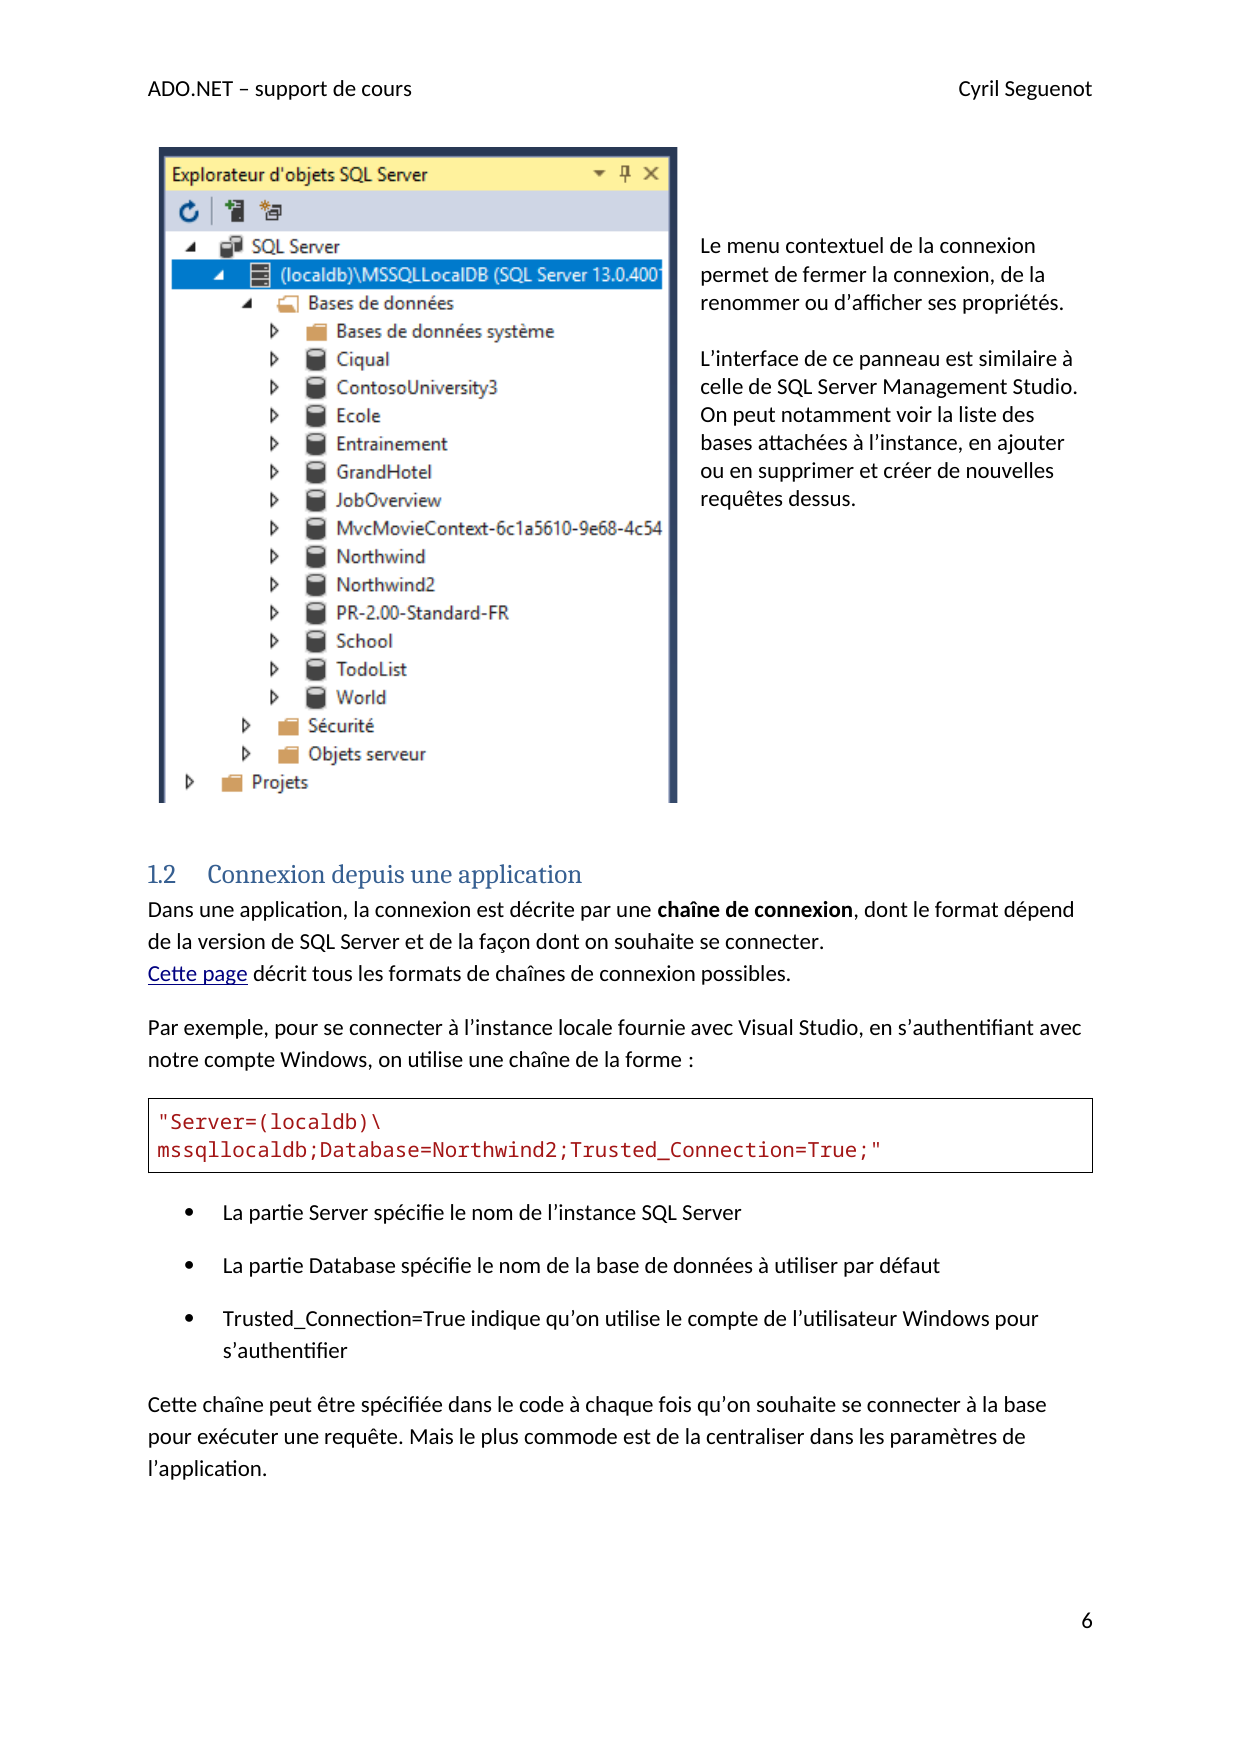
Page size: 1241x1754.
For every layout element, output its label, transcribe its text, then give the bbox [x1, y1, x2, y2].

text "Server=(localdb)\mssqllocaldb;Database=Northwind2;Trusted_Connection=True;" [149, 1099, 1092, 1172]
subtitle Connexion depuis une application [148, 859, 1093, 891]
list La partie Database spécifie le nom de la base de données à utiliser par défaut [185, 1251, 1093, 1279]
table_header Le menu contextuel de la connexion permet de fermer la connexion, de la renommer ou d’afficher ses propriétés. L’interface de ce panneau est similaire à celle de SQL Server Management Studio. On peut notamment voir la liste des bases attachées à l’instance, en ajouter ou en supprimer et créer de nouvelles requêtes dessus. [689, 148, 1093, 802]
text Dans une application, la connexion est décrite par une chaîne de connexion, dont le format dépend de la version de SQL Server et de la façon dont on souhaite se connecter. Cette page décrit tous les formats de chaînes de connexion possibles. [148, 895, 1093, 988]
table_header [148, 148, 158, 802]
text Par exemple, pour se connecter à l’instance locale fournie avec Visual Studio, en s’authentifiant avec notre compte Windows, on utilise une chaîne de la forme : [148, 1013, 1093, 1073]
table_header [678, 148, 689, 802]
list Trusted_Connection=True indique qu’on utilise le compte de l’utilisateur Windows pour s’authentifier [185, 1304, 1093, 1365]
text Cette chaîne peut être spécifiée dans le code à chaque fois qu’on souhaite se connecter à la base pour exécuter une requête. Mais le plus commode est de la centraliser dans les paramètres de l’application. [148, 1390, 1093, 1482]
list La partie Server spécifie le nom de l’instance SQL Server [185, 1198, 1093, 1226]
